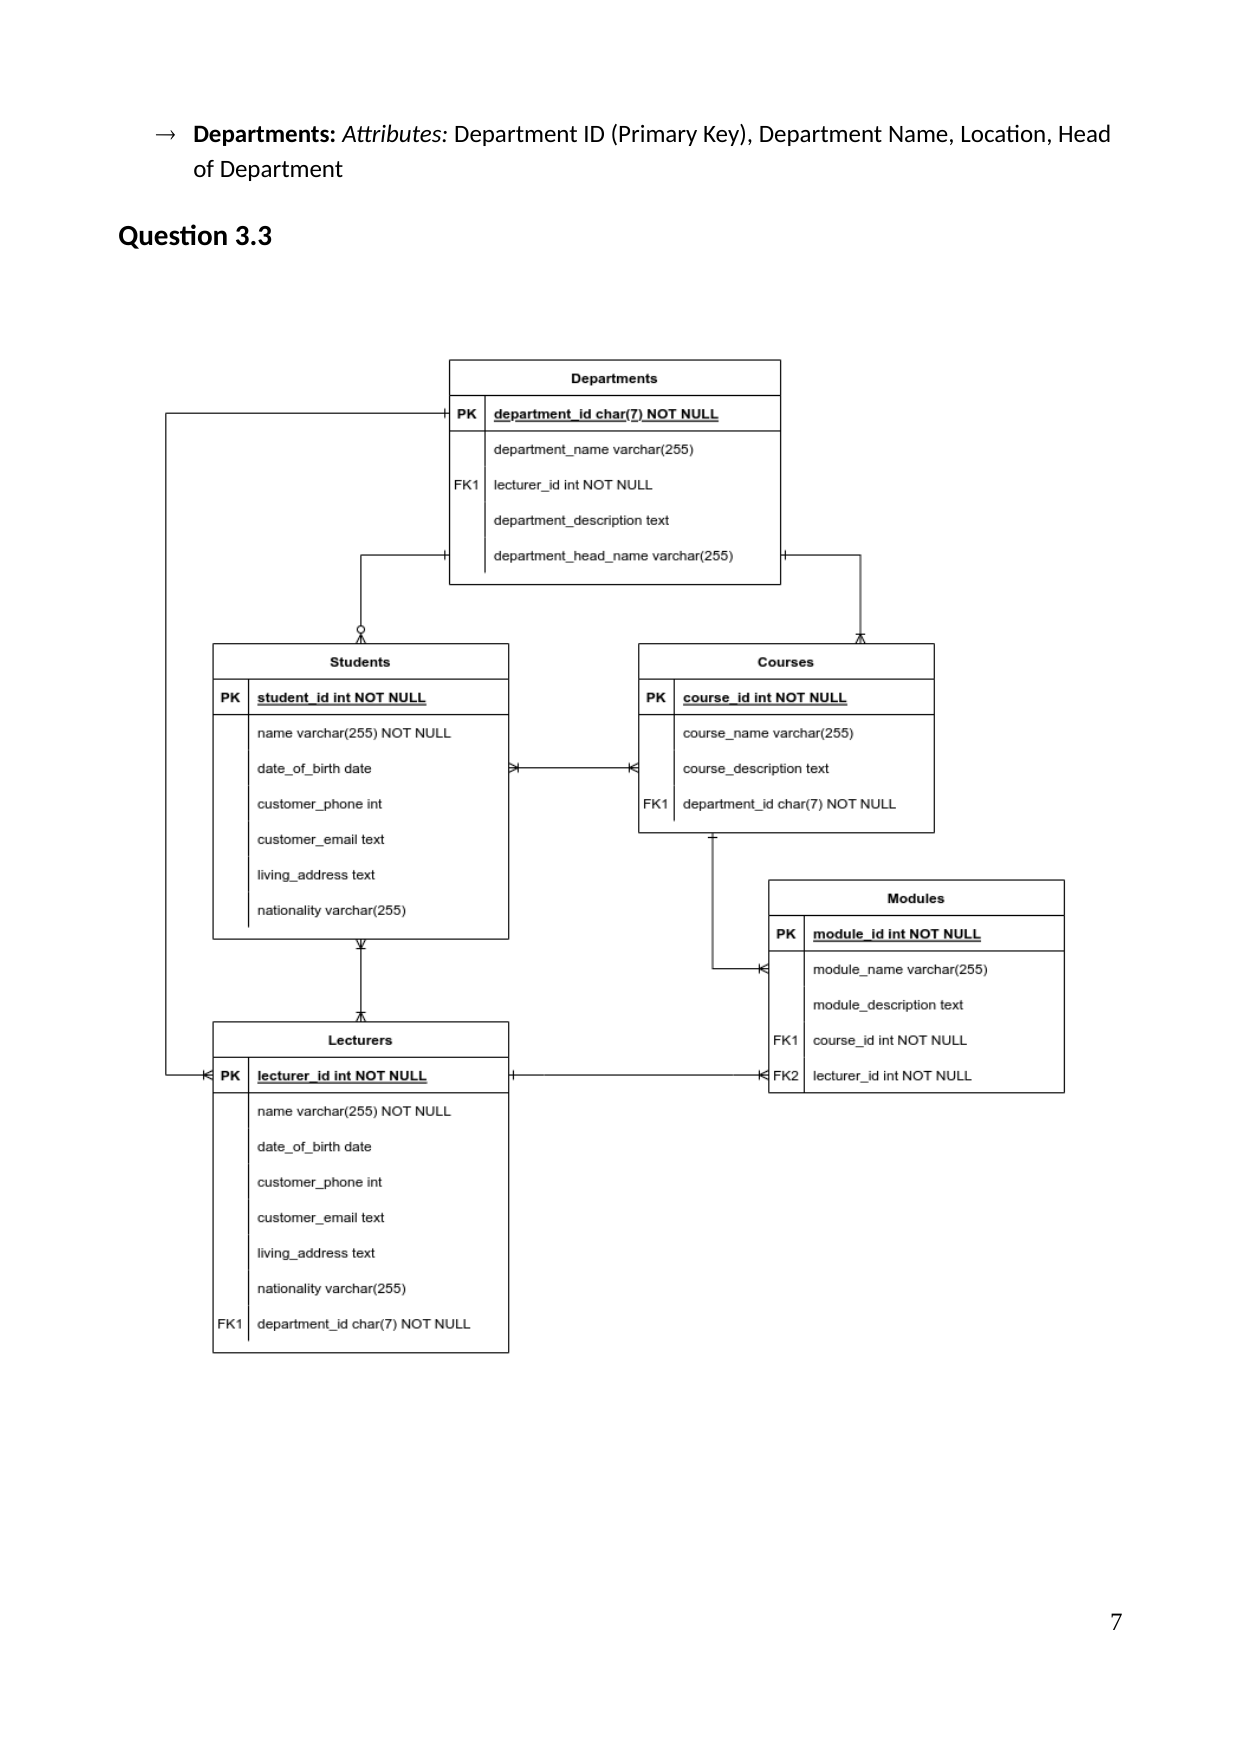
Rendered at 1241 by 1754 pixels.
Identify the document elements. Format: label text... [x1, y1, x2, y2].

list Departments: Attributes: Department ID (Primary Key), Department Name, Location, Head of Department [156, 118, 1122, 184]
picture [118, 265, 1123, 1565]
subtitle Question 3.3 [118, 217, 1122, 253]
